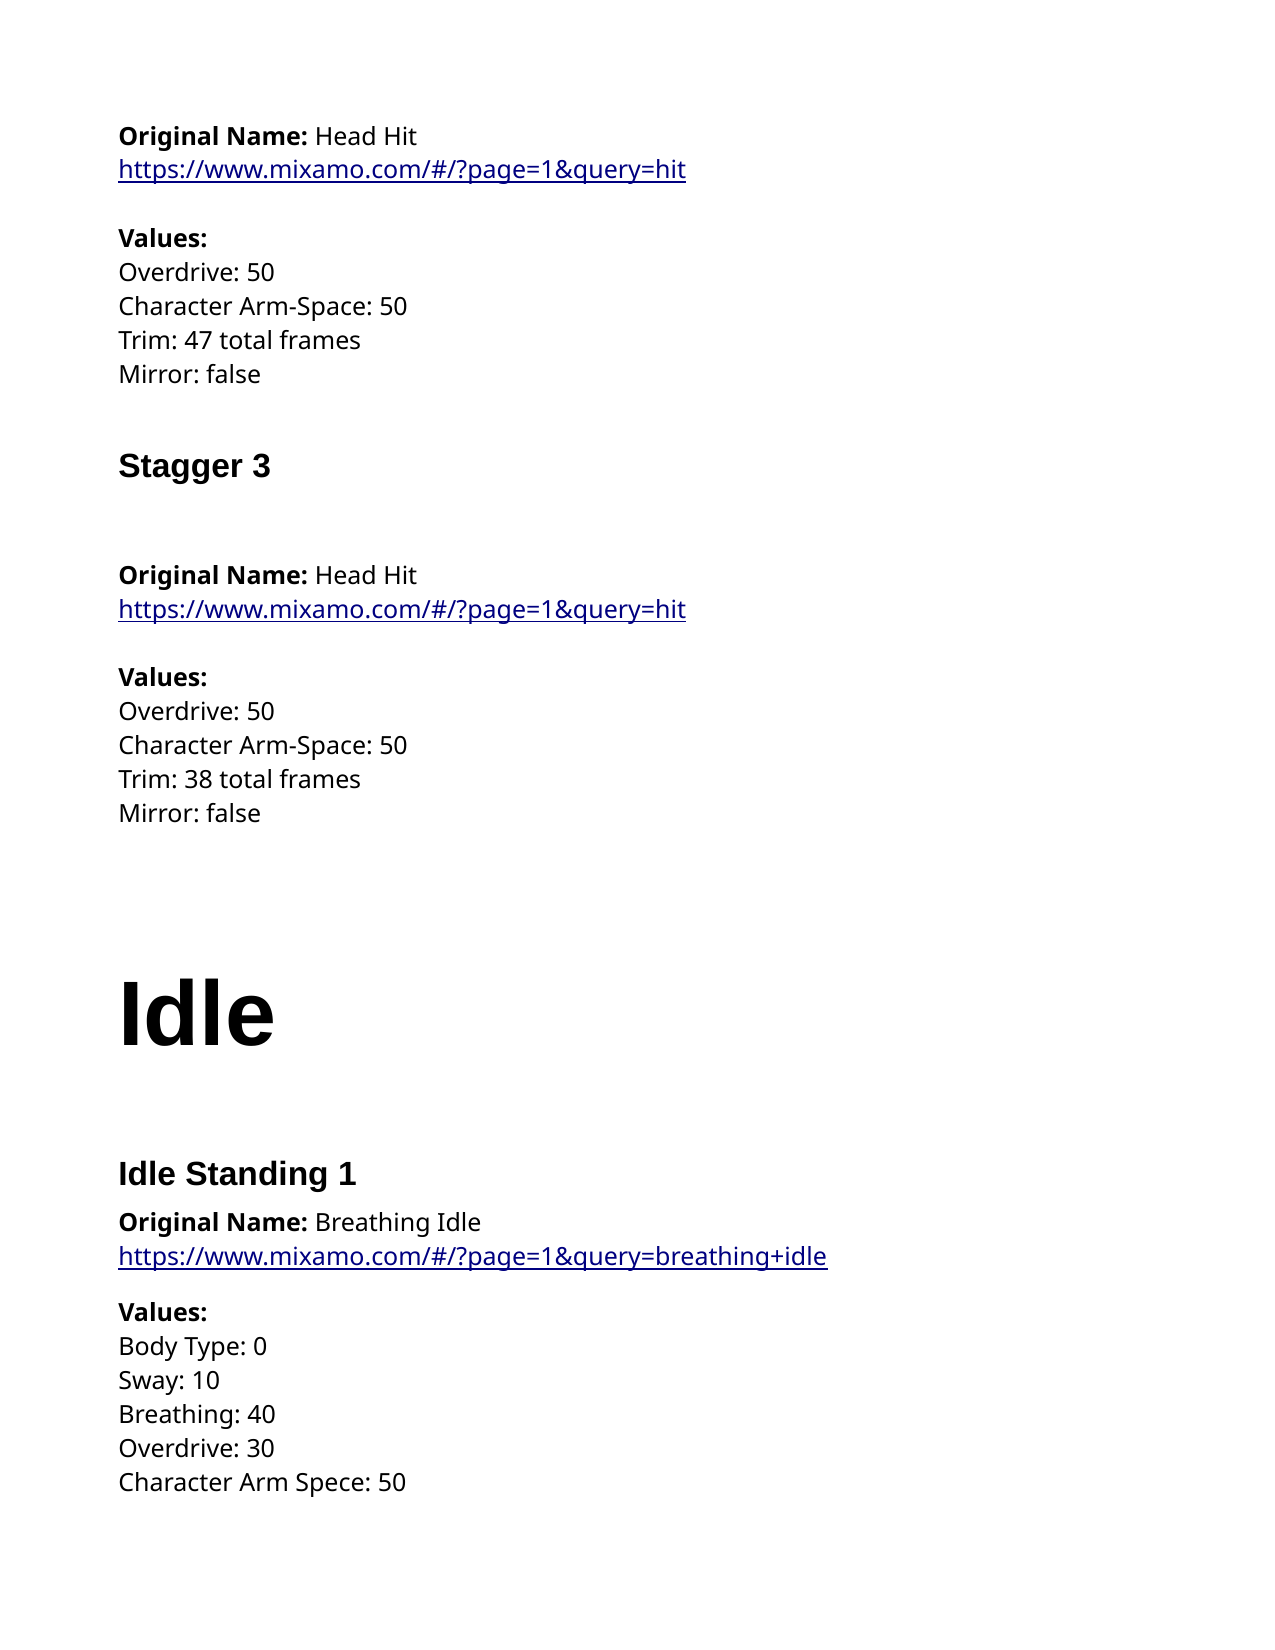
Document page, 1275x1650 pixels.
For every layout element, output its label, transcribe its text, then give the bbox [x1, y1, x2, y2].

text Character Arm-Space: 50 [118, 728, 1157, 762]
text Original Name: Breathing Idle [118, 1205, 1157, 1239]
text Breathing: 40 [118, 1397, 1157, 1431]
text Overdrive: 50 [118, 694, 1157, 728]
text Values: [118, 660, 1157, 694]
text Mirror: false [118, 796, 1157, 830]
text Body Type: 0 [118, 1328, 1157, 1363]
subtitle Idle [118, 960, 1157, 1065]
text Original Name: Head Hit [118, 558, 1157, 592]
text Original Name: Head Hit [118, 118, 1157, 152]
text Overdrive: 30 [118, 1431, 1157, 1465]
text Trim: 47 total frames [118, 322, 1157, 357]
text Overdrive: 50 [118, 254, 1157, 288]
text https://www.mixamo.com/#/?page=1&query=breathing+idle [118, 1239, 1157, 1273]
text Trim: 38 total frames [118, 762, 1157, 796]
subtitle Stagger 3 [118, 446, 1157, 484]
subtitle Idle Standing 1 [118, 1154, 1157, 1192]
text Values: [118, 220, 1157, 254]
text Values: [118, 1294, 1157, 1328]
text Character Arm-Space: 50 [118, 288, 1157, 322]
text Mirror: false [118, 357, 1157, 391]
text Character Arm Spece: 50 [118, 1465, 1157, 1499]
text https://www.mixamo.com/#/?page=1&query=hit [118, 592, 1157, 626]
text Sway: 10 [118, 1363, 1157, 1397]
text https://www.mixamo.com/#/?page=1&query=hit [118, 152, 1157, 186]
